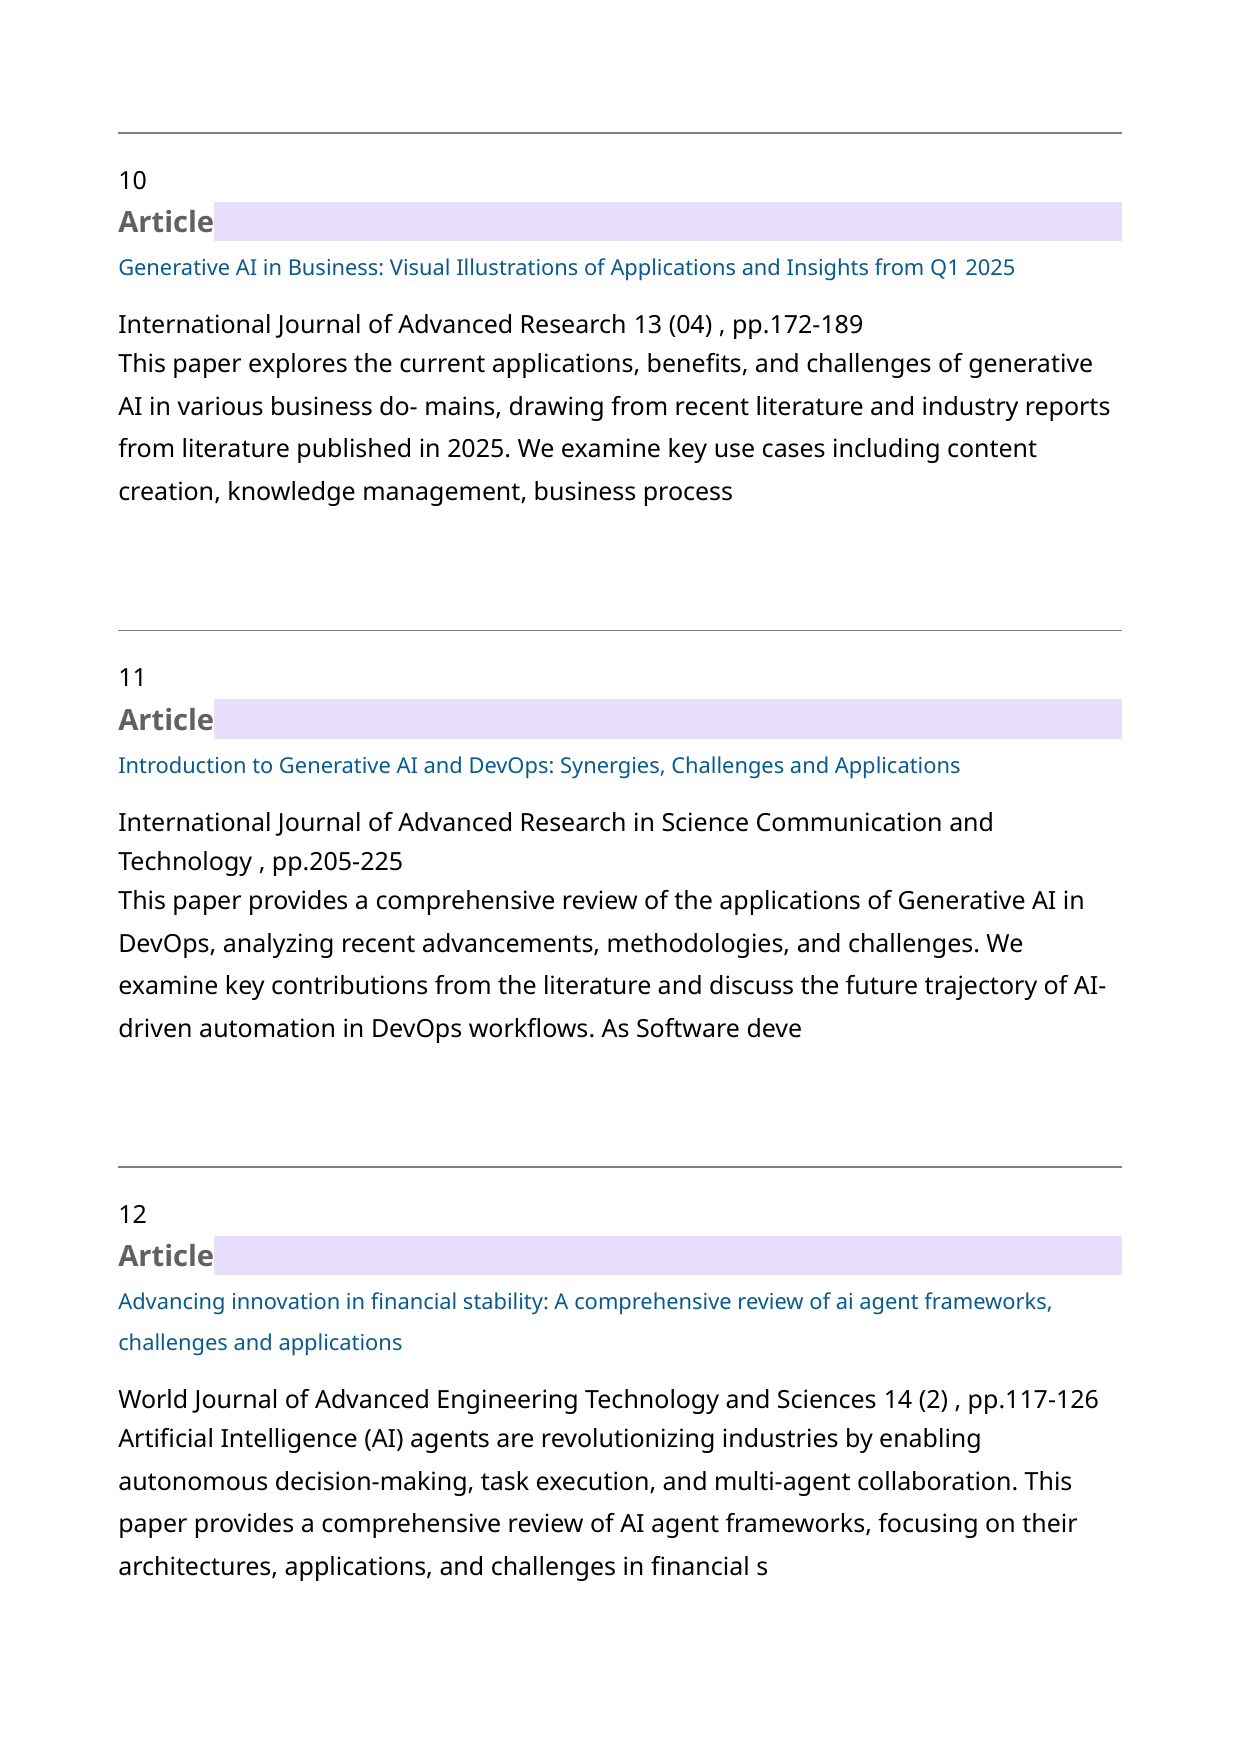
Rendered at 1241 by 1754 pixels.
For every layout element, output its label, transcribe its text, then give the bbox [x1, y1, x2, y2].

subtitle Generative AI in Business: Visual Illustrations of Applications and Insights from Q1 2025 [118, 241, 1122, 282]
text 11 [118, 660, 1122, 694]
text International Journal of Advanced Research 13 (04) , pp.172-189 [118, 307, 1122, 341]
subtitle Advancing innovation in financial stability: A comprehensive review of ai agent frameworks, challenges and applications [118, 1275, 1122, 1357]
subtitle Article [118, 202, 1122, 241]
text World Journal of Advanced Engineering Technology and Sciences 14 (2) , pp.117-126 [118, 1382, 1122, 1416]
text 12 [118, 1197, 1122, 1231]
subtitle Article [118, 1236, 1122, 1275]
text Artificial Intelligence (AI) agents are revolutionizing industries by enabling autonomous decision-making, task execution, and multi-agent collaboration. This paper provides a comprehensive review of AI agent frameworks, focusing on their architectures, applications, and challenges in financial s [118, 1421, 1122, 1582]
subtitle Introduction to Generative AI and DevOps: Synergies, Challenges and Applications [118, 739, 1122, 779]
text This paper explores the current applications, benefits, and challenges of generative AI in various business do- mains, drawing from recent literature and industry reports from literature published in 2025. We examine key use cases including content creation, knowledge management, business process [118, 346, 1122, 508]
subtitle Article [118, 699, 1122, 739]
text 10 [118, 162, 1122, 196]
text International Journal of Advanced Research in Science Communication and Technology , pp.205-225 [118, 804, 1122, 878]
text This paper provides a comprehensive review of the applications of Generative AI in DevOps, analyzing recent advancements, methodologies, and challenges. We examine key contributions from the literature and discuss the future trajectory of AI-driven automation in DevOps workflows. As Software deve [118, 883, 1122, 1044]
